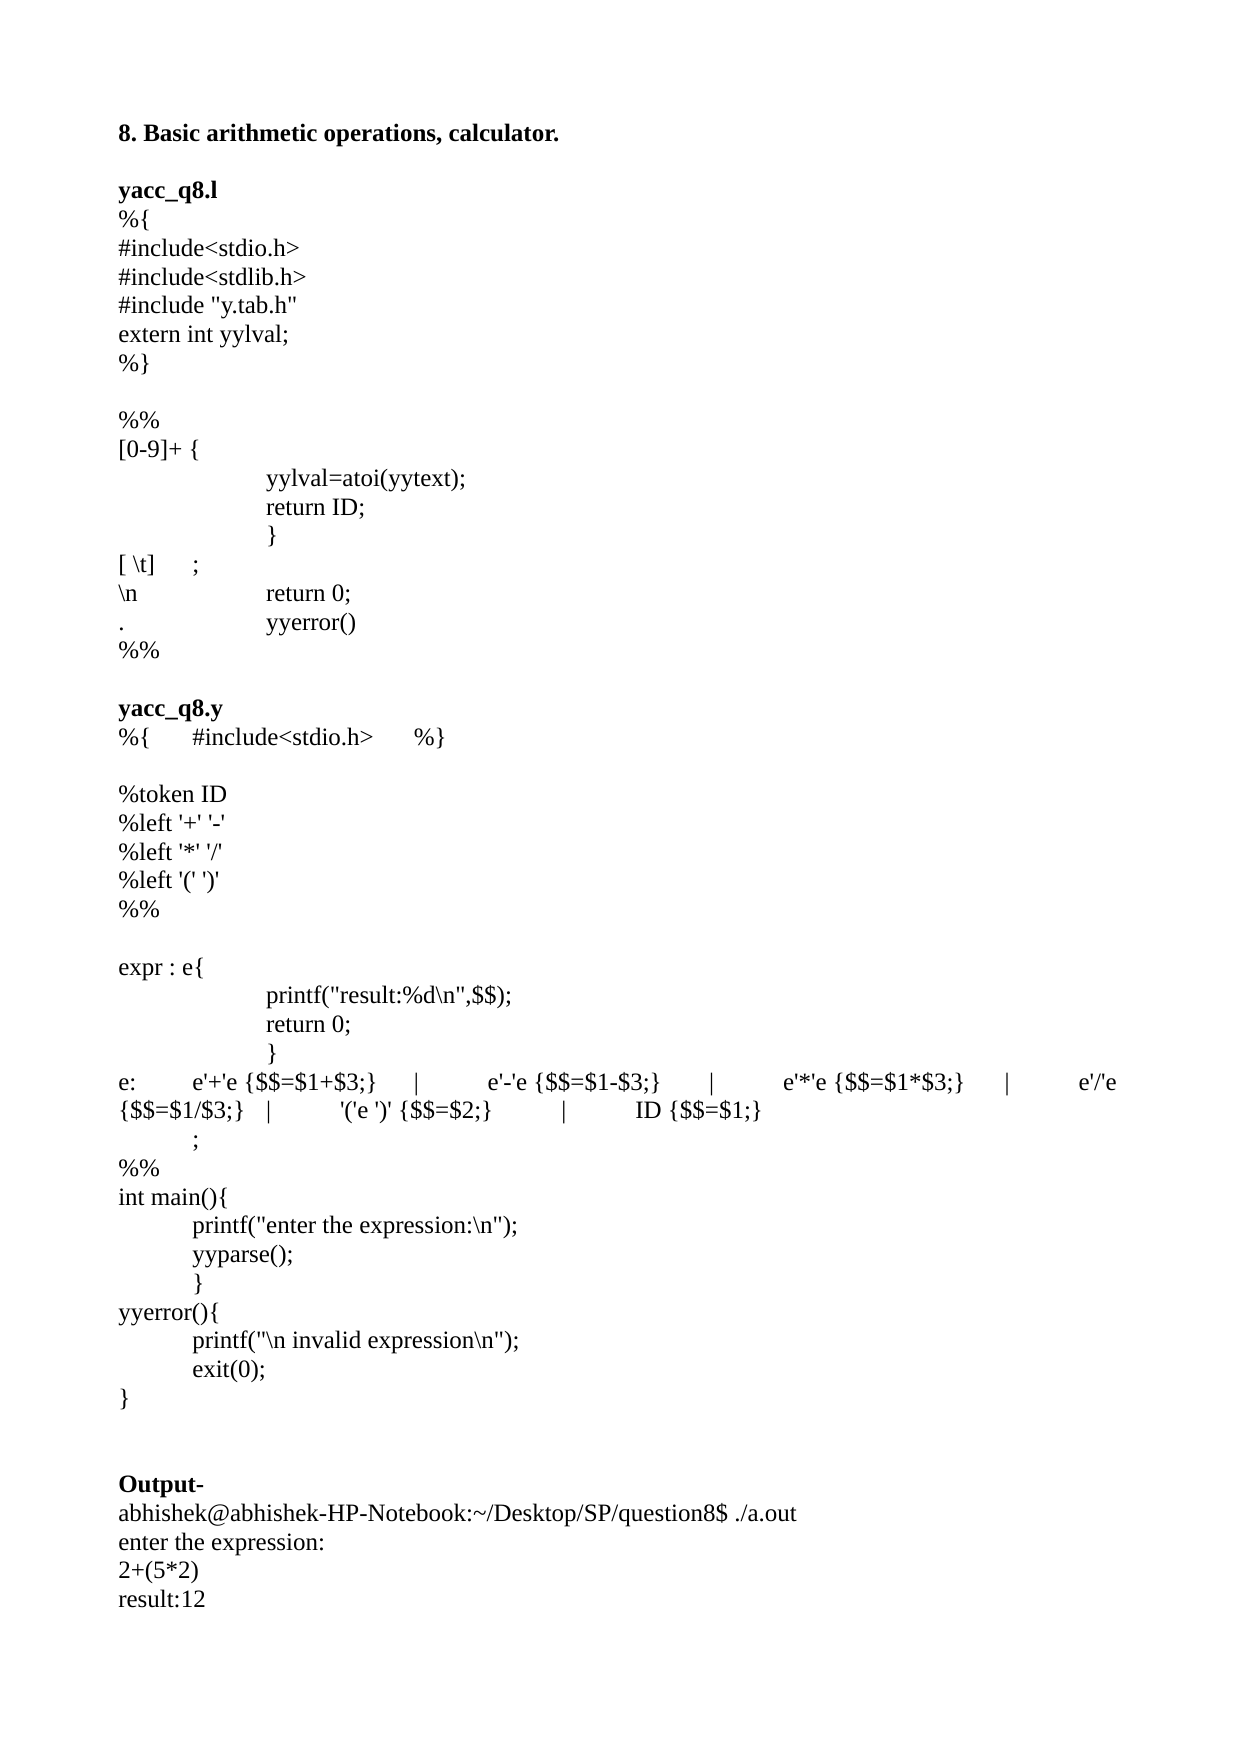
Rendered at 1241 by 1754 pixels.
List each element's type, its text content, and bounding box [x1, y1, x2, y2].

text yyparse(); [118, 1239, 1122, 1268]
text %% [118, 636, 1122, 664]
text e: e'+'e {$$=$1+$3;} | e'-'e {$$=$1-$3;} | e'*'e {$$=$1*$3;} | e'/'e {$$=$1/$3;} | '('e ')' {$$=$2;} | ID {$$=$1;} [118, 1067, 1122, 1124]
text yyerror(){ [118, 1297, 1122, 1326]
text [0-9]+ { [118, 434, 1122, 463]
text %} [118, 348, 1122, 377]
text printf("\n invalid expression\n"); [118, 1326, 1122, 1354]
text #include "y.tab.h" [118, 291, 1122, 319]
text %% [118, 1153, 1122, 1182]
text %token ID [118, 779, 1122, 808]
text int main(){ [118, 1182, 1122, 1211]
text printf("result:%d\n",$$); [118, 981, 1122, 1009]
text printf("enter the expression:\n"); [118, 1211, 1122, 1239]
text %left '*' '/' [118, 837, 1122, 866]
text %left '(' ')' [118, 866, 1122, 894]
text return 0; [118, 1009, 1122, 1038]
text return ID; [118, 492, 1122, 521]
text \n return 0; [118, 578, 1122, 607]
text abhishek@abhishek-HP-Notebook:~/Desktop/SP/question8$ ./a.out [118, 1498, 1122, 1527]
text 8. Basic arithmetic operations, calculator. [118, 118, 1122, 147]
text ; [118, 1124, 1122, 1153]
text } [118, 1383, 1122, 1412]
text } [118, 1268, 1122, 1297]
text #include<stdio.h> [118, 233, 1122, 262]
text } [118, 1038, 1122, 1067]
text %% [118, 406, 1122, 434]
text result:12 [118, 1584, 1122, 1613]
text } [118, 521, 1122, 549]
text 2+(5*2) [118, 1556, 1122, 1584]
text %{ [118, 204, 1122, 233]
text yylval=atoi(yytext); [118, 463, 1122, 492]
text %left '+' '-' [118, 808, 1122, 837]
text %% [118, 894, 1122, 923]
text expr : e{ [118, 952, 1122, 981]
text Output- [118, 1469, 1122, 1498]
text %{ #include<stdio.h> %} [118, 722, 1122, 751]
text exit(0); [118, 1354, 1122, 1383]
text yacc_q8.y [118, 693, 1122, 722]
text [ \t] ; [118, 549, 1122, 578]
text yacc_q8.l [118, 176, 1122, 204]
text #include<stdlib.h> [118, 262, 1122, 291]
text extern int yylval; [118, 319, 1122, 348]
text . yyerror() [118, 607, 1122, 636]
text enter the expression: [118, 1527, 1122, 1556]
